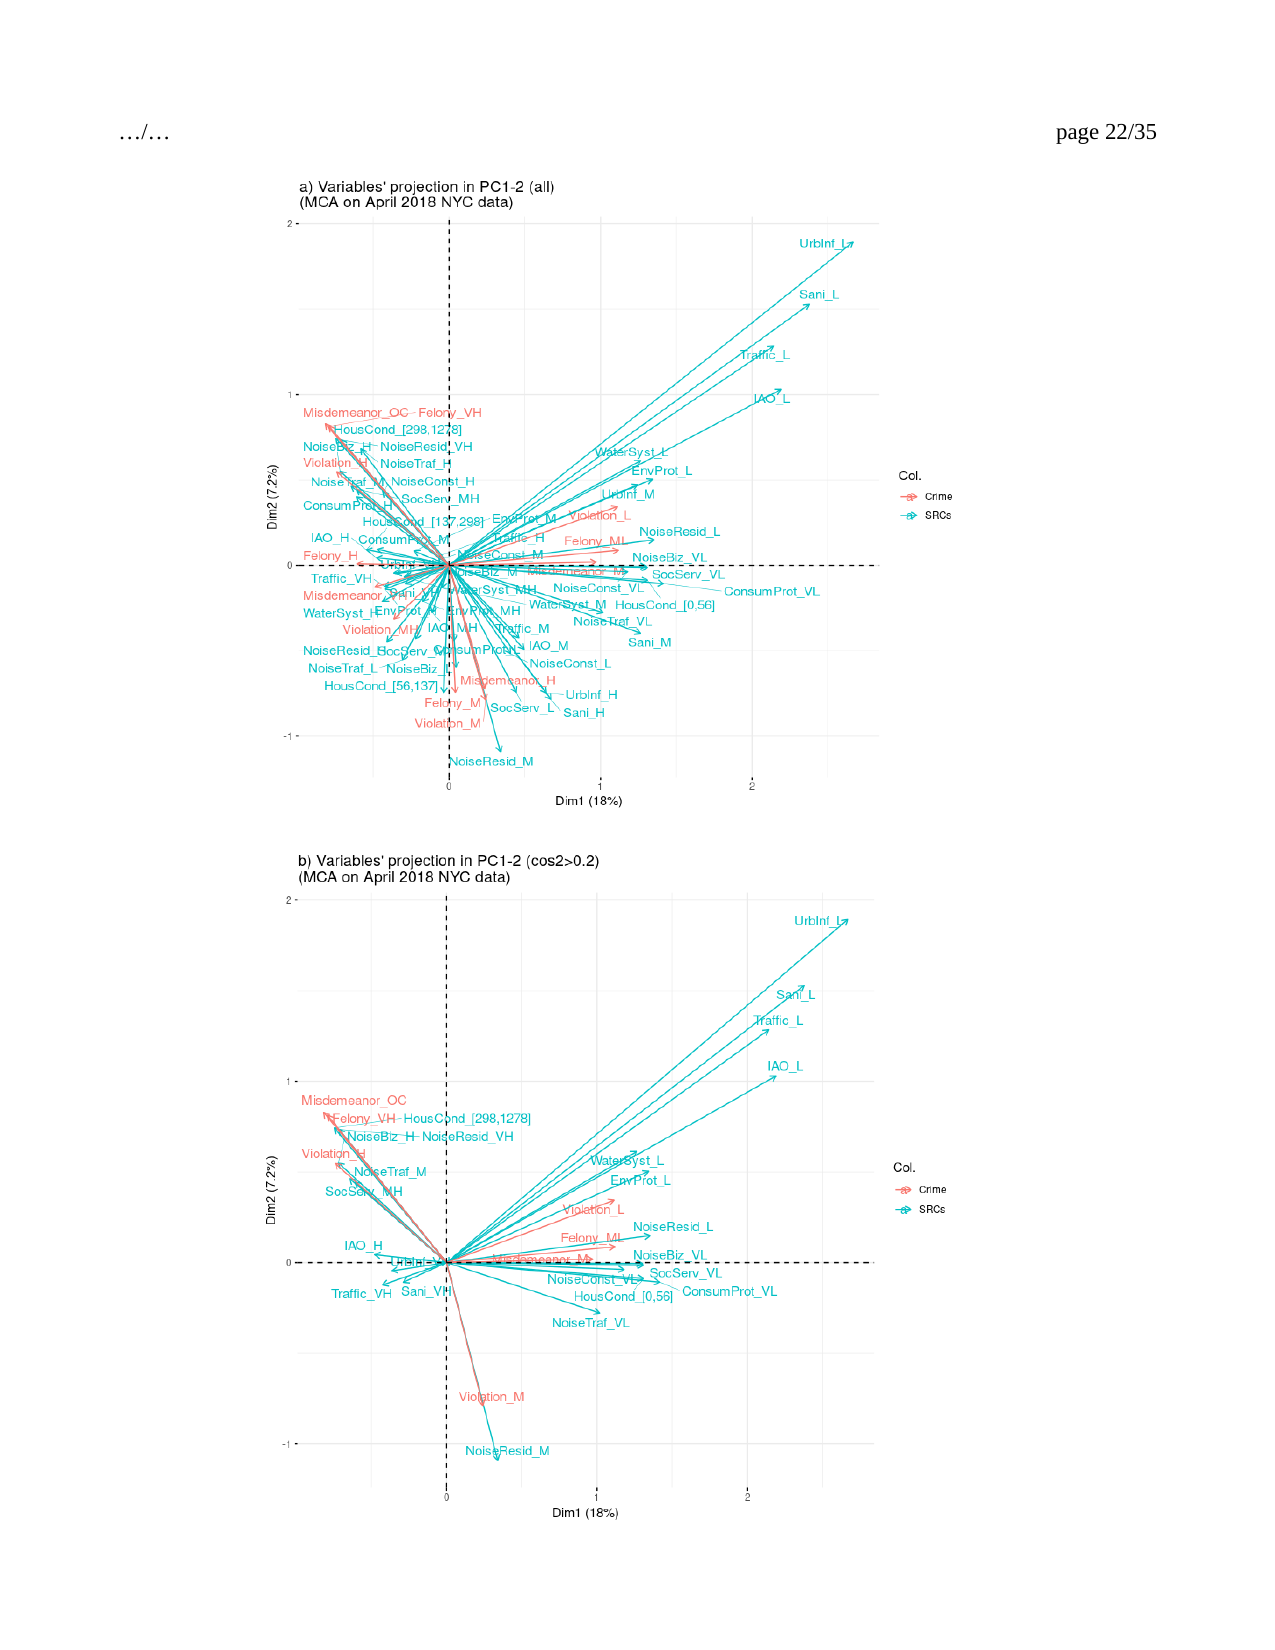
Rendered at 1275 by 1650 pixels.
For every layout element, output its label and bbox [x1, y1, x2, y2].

picture [262, 180, 958, 808]
picture [261, 851, 950, 1522]
